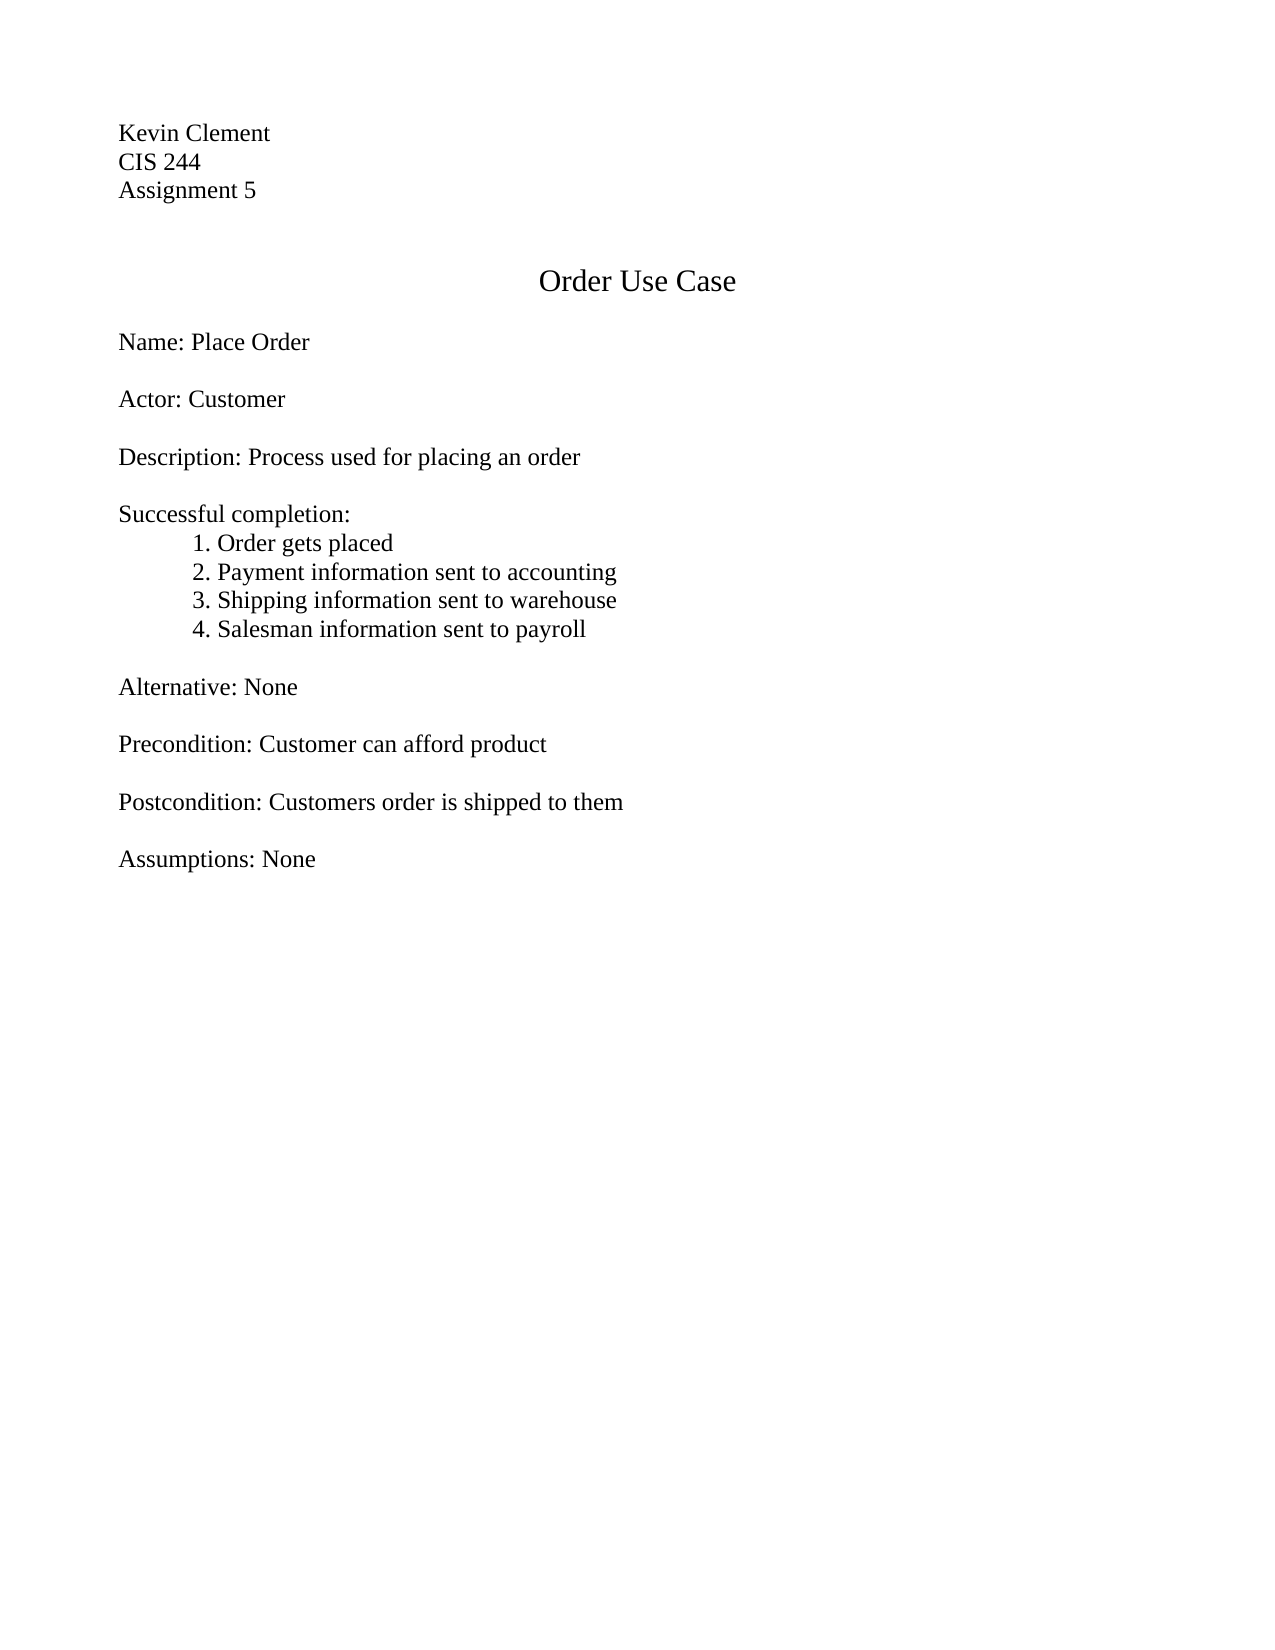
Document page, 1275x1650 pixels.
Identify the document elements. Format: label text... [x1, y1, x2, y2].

text Kevin Clement [118, 118, 1157, 147]
text Successful completion: [118, 499, 1157, 528]
text Name: Place Order [118, 327, 1157, 355]
text Order Use Case [118, 262, 1157, 298]
text Actor: Customer [118, 384, 1157, 413]
text 2. Payment information sent to accounting [118, 557, 1157, 585]
text Postcondition: Customers order is shipped to them [118, 787, 1157, 815]
text Assumptions: None [118, 844, 1157, 873]
text 4. Salesman information sent to payroll [118, 614, 1157, 643]
text 1. Order gets placed [118, 528, 1157, 557]
text Description: Process used for placing an order [118, 442, 1157, 470]
text Precondition: Customer can afford product [118, 729, 1157, 758]
text CIS 244 [118, 147, 1157, 176]
text 3. Shipping information sent to warehouse [118, 585, 1157, 614]
text Assignment 5 [118, 176, 1157, 204]
text Alternative: None [118, 672, 1157, 700]
